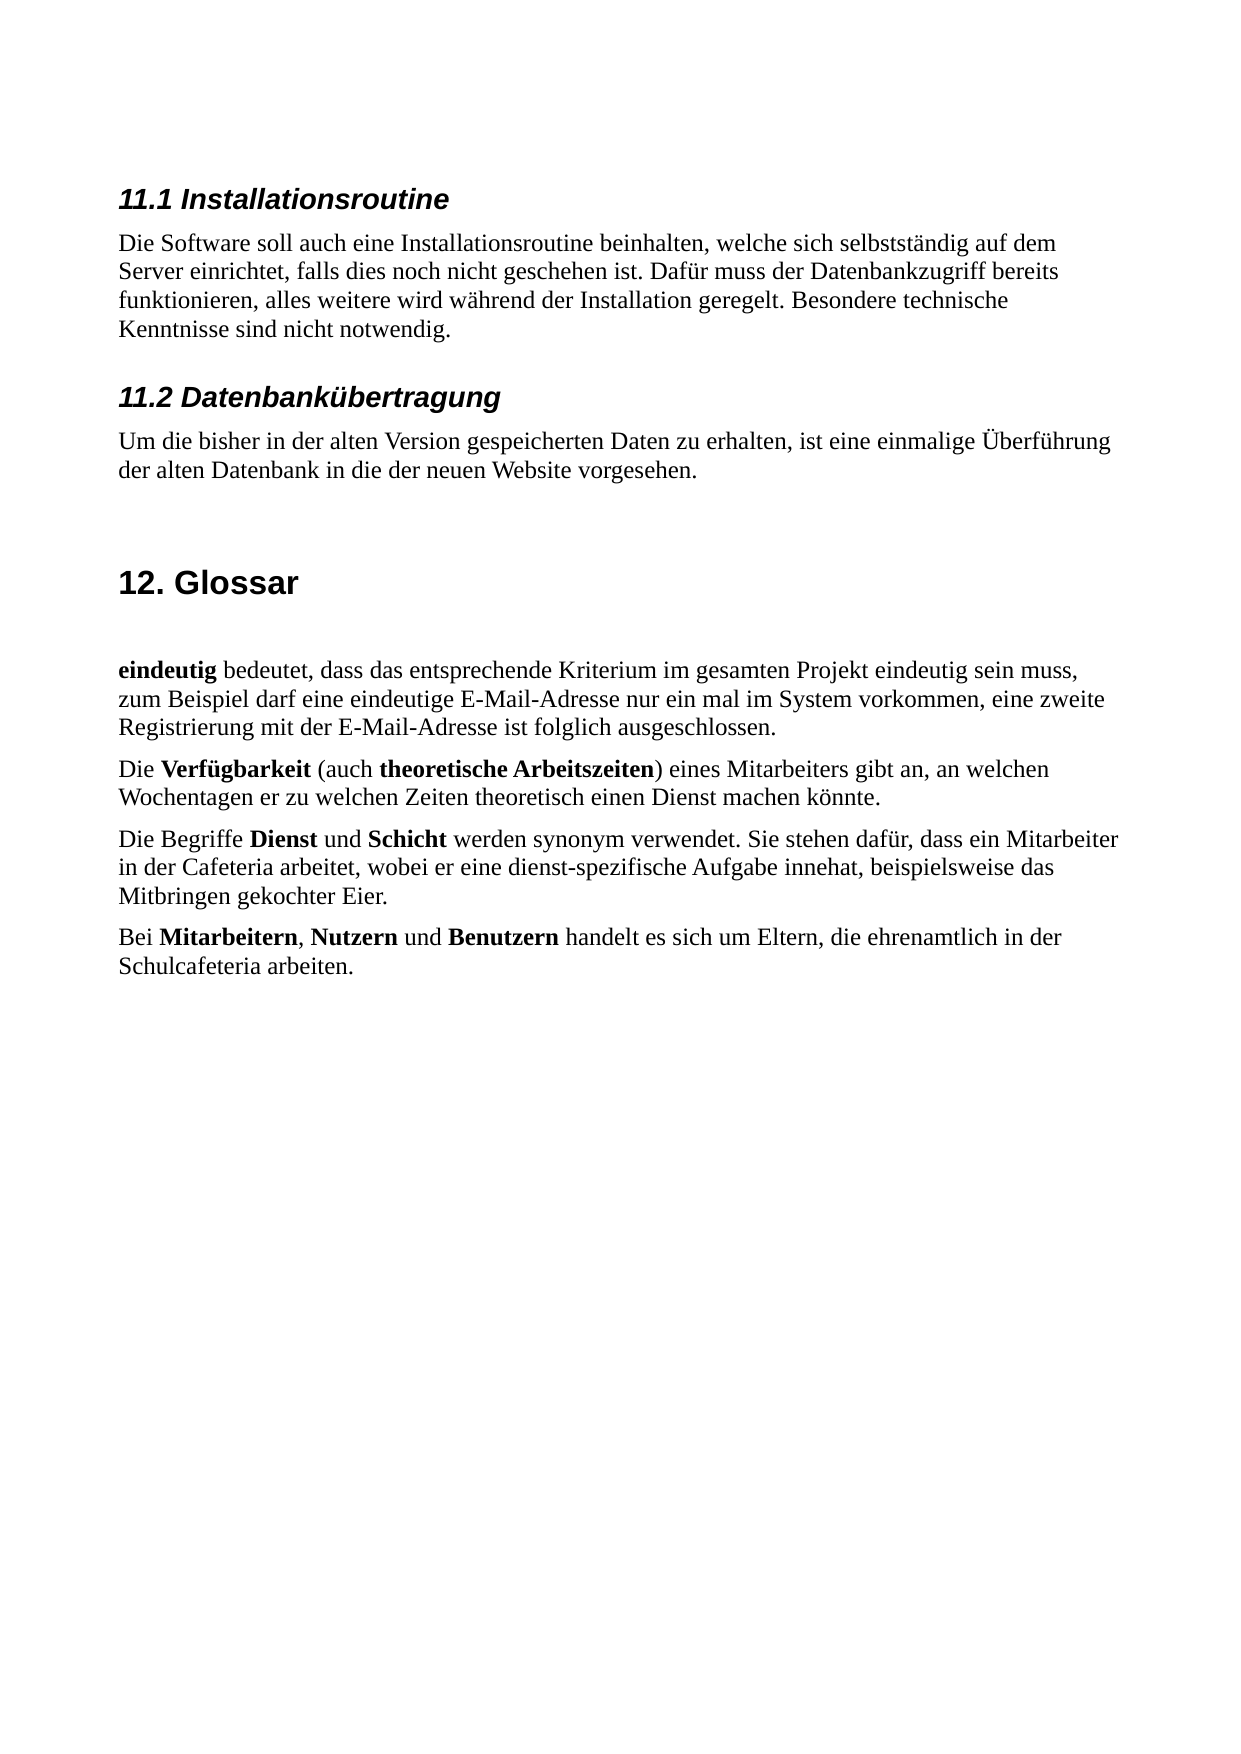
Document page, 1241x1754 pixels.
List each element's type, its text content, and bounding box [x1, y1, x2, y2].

text Um die bisher in der alten Version gespeicherten Daten zu erhalten, ist eine einmalige Überführung der alten Datenbank in die der neuen Website vorgesehen. [118, 426, 1122, 484]
subtitle 11.2 Datenbankübertragung [118, 380, 1122, 414]
text Bei Mitarbeitern, Nutzern und Benutzern handelt es sich um Eltern, die ehrenamtlich in der Schulcafeteria arbeiten. [118, 922, 1122, 980]
subtitle 11.1 Installationsroutine [118, 182, 1122, 215]
text Die Verfügbarkeit (auch theoretische Arbeitszeiten) eines Mitarbeiters gibt an, an welchen Wochentagen er zu welchen Zeiten theoretisch einen Dienst machen könnte. [118, 754, 1122, 811]
text Die Begriffe Dienst und Schicht werden synonym verwendet. Sie stehen dafür, dass ein Mitarbeiter in der Cafeteria arbeitet, wobei er eine dienst-spezifische Aufgabe innehat, beispielsweise das Mitbringen gekochter Eier. [118, 824, 1122, 910]
text eindeutig bedeutet, dass das entsprechende Kriterium im gesamten Projekt eindeutig sein muss, zum Beispiel darf eine eindeutige E-Mail-Adresse nur ein mal im System vorkommen, eine zweite Registrierung mit der E-Mail-Adresse ist folglich ausgeschlossen. [118, 655, 1122, 741]
text Die Software soll auch eine Installationsroutine beinhalten, welche sich selbstständig auf dem Server einrichtet, falls dies noch nicht geschehen ist. Dafür muss der Datenbankzugriff bereits funktionieren, alles weitere wird während der Installation geregelt. Besondere technische Kenntnisse sind nicht notwendig. [118, 228, 1122, 343]
subtitle 12. Glossar [118, 562, 1122, 601]
